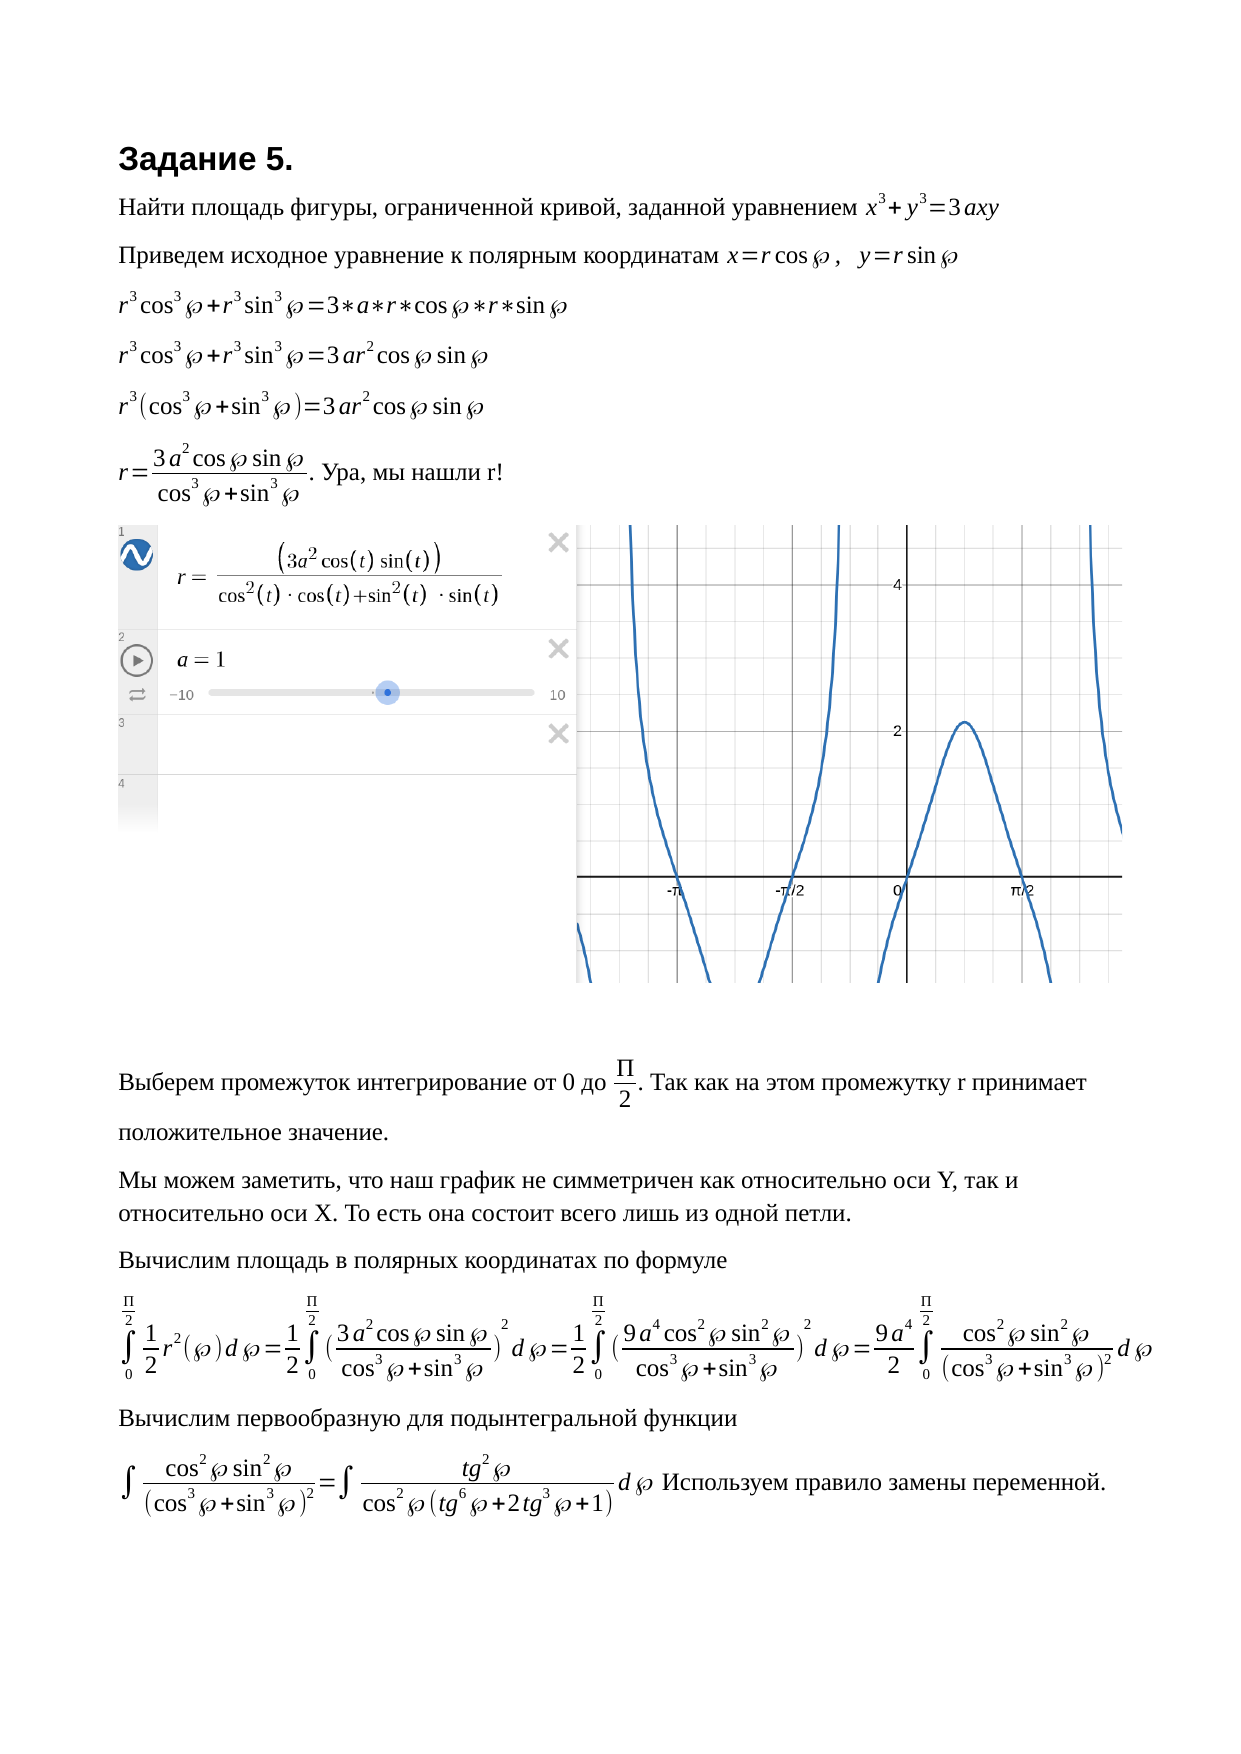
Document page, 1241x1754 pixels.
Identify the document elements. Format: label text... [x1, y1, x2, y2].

text Мы можем заметить, что наш график не симметричен как относительно оси Y, так и относительно оси X. То есть она состоит всего лишь из одной петли. [118, 1165, 1122, 1227]
text Используем правило замены переменной. [118, 1451, 1122, 1519]
picture [118, 525, 1123, 983]
text Выберем промежуток интегрирование от 0 до . Так как на этом промежутку r принимает положительное значение. [118, 1054, 1122, 1146]
text . Ура, мы нашли r! [118, 440, 1122, 507]
text Вычислим первообразную для подынтегральной функции [118, 1403, 1122, 1432]
subtitle Задание 5. [118, 139, 1122, 177]
text Найти площадь фигуры, ограниченной кривой, заданной уравнением [118, 190, 1122, 221]
text Вычислим площадь в полярных координатах по формуле [118, 1246, 1122, 1274]
text Приведем исходное уравнение к полярным координатам [118, 240, 1122, 269]
